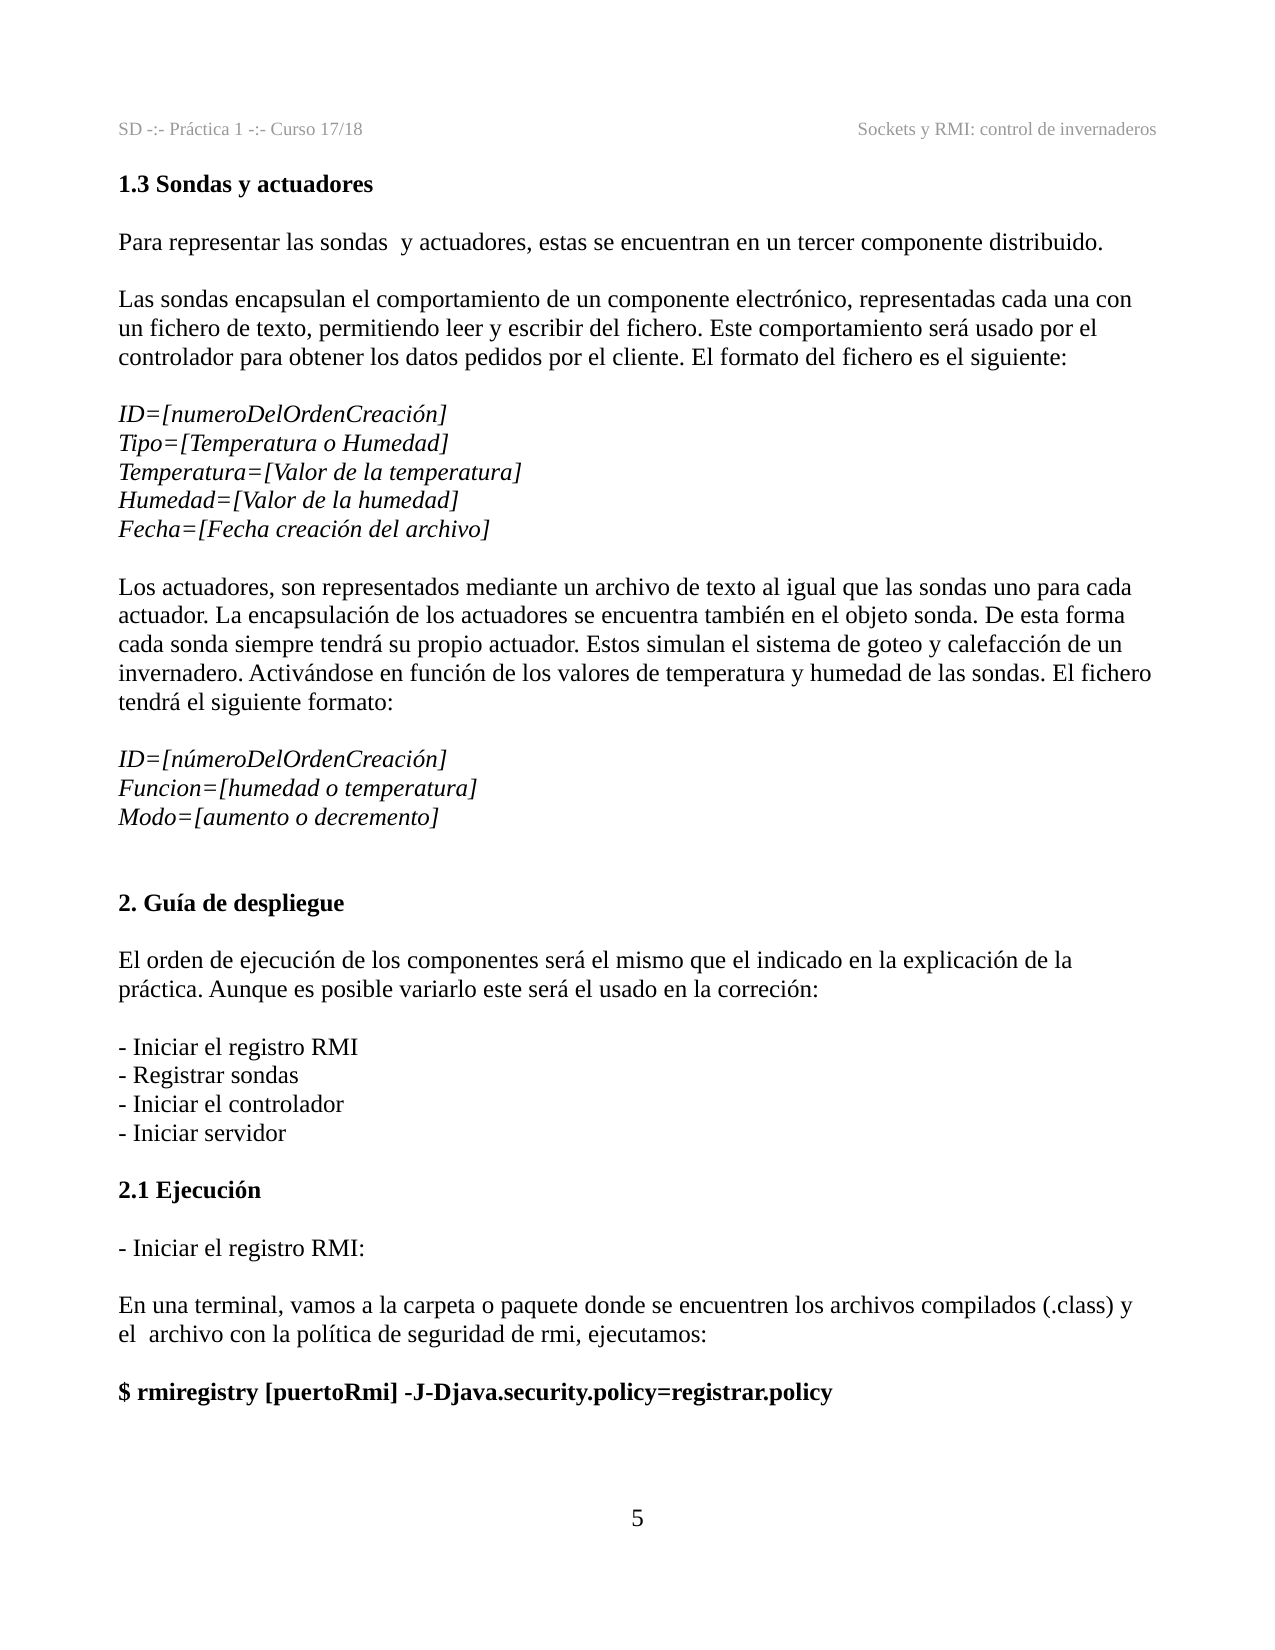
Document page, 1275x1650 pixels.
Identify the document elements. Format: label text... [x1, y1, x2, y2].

text Temperatura=[Valor de la temperatura] [118, 457, 1157, 485]
text Funcion=[humedad o temperatura] [118, 773, 1157, 802]
text 2.1 Ejecución [118, 1175, 1157, 1204]
text $ rmiregistry [puertoRmi] -J-Djava.security.policy=registrar.policy [118, 1377, 1157, 1405]
text - Registrar sondas [118, 1060, 1157, 1089]
text 2. Guía de despliegue [118, 888, 1157, 917]
text El orden de ejecución de los componentes será el mismo que el indicado en la explicación de la práctica. Aunque es posible variarlo este será el usado en la correción: [118, 945, 1157, 1003]
text 1.3 Sondas y actuadores [118, 169, 1157, 198]
text Las sondas encapsulan el comportamiento de un componente electrónico, representadas cada una con un fichero de texto, permitiendo leer y escribir del fichero. Este comportamiento será usado por el controlador para obtener los datos pedidos por el cliente. El formato del fichero es el siguiente: [118, 284, 1157, 370]
text - Iniciar el registro RMI: [118, 1233, 1157, 1262]
text - Iniciar el controlador [118, 1089, 1157, 1118]
text ID=[numeroDelOrdenCreación] [118, 399, 1157, 428]
text Modo=[aumento o decremento] [118, 802, 1157, 830]
text Los actuadores, son representados mediante un archivo de texto al igual que las sondas uno para cada actuador. La encapsulación de los actuadores se encuentra también en el objeto sonda. De esta forma cada sonda siempre tendrá su propio actuador. Estos simulan el sistema de goteo y calefacción de un invernadero. Activándose en función de los valores de temperatura y humedad de las sondas. El fichero tendrá el siguiente formato: [118, 572, 1157, 715]
text En una terminal, vamos a la carpeta o paquete donde se encuentren los archivos compilados (.class) y el archivo con la política de seguridad de rmi, ejecutamos: [118, 1290, 1157, 1348]
text Tipo=[Temperatura o Humedad] [118, 428, 1157, 457]
text Para representar las sondas y actuadores, estas se encuentran en un tercer componente distribuido. [118, 227, 1157, 255]
text Fecha=[Fecha creación del archivo] [118, 514, 1157, 543]
text ID=[númeroDelOrdenCreación] [118, 744, 1157, 773]
text Humedad=[Valor de la humedad] [118, 485, 1157, 514]
text - Iniciar servidor [118, 1118, 1157, 1147]
text - Iniciar el registro RMI [118, 1032, 1157, 1060]
